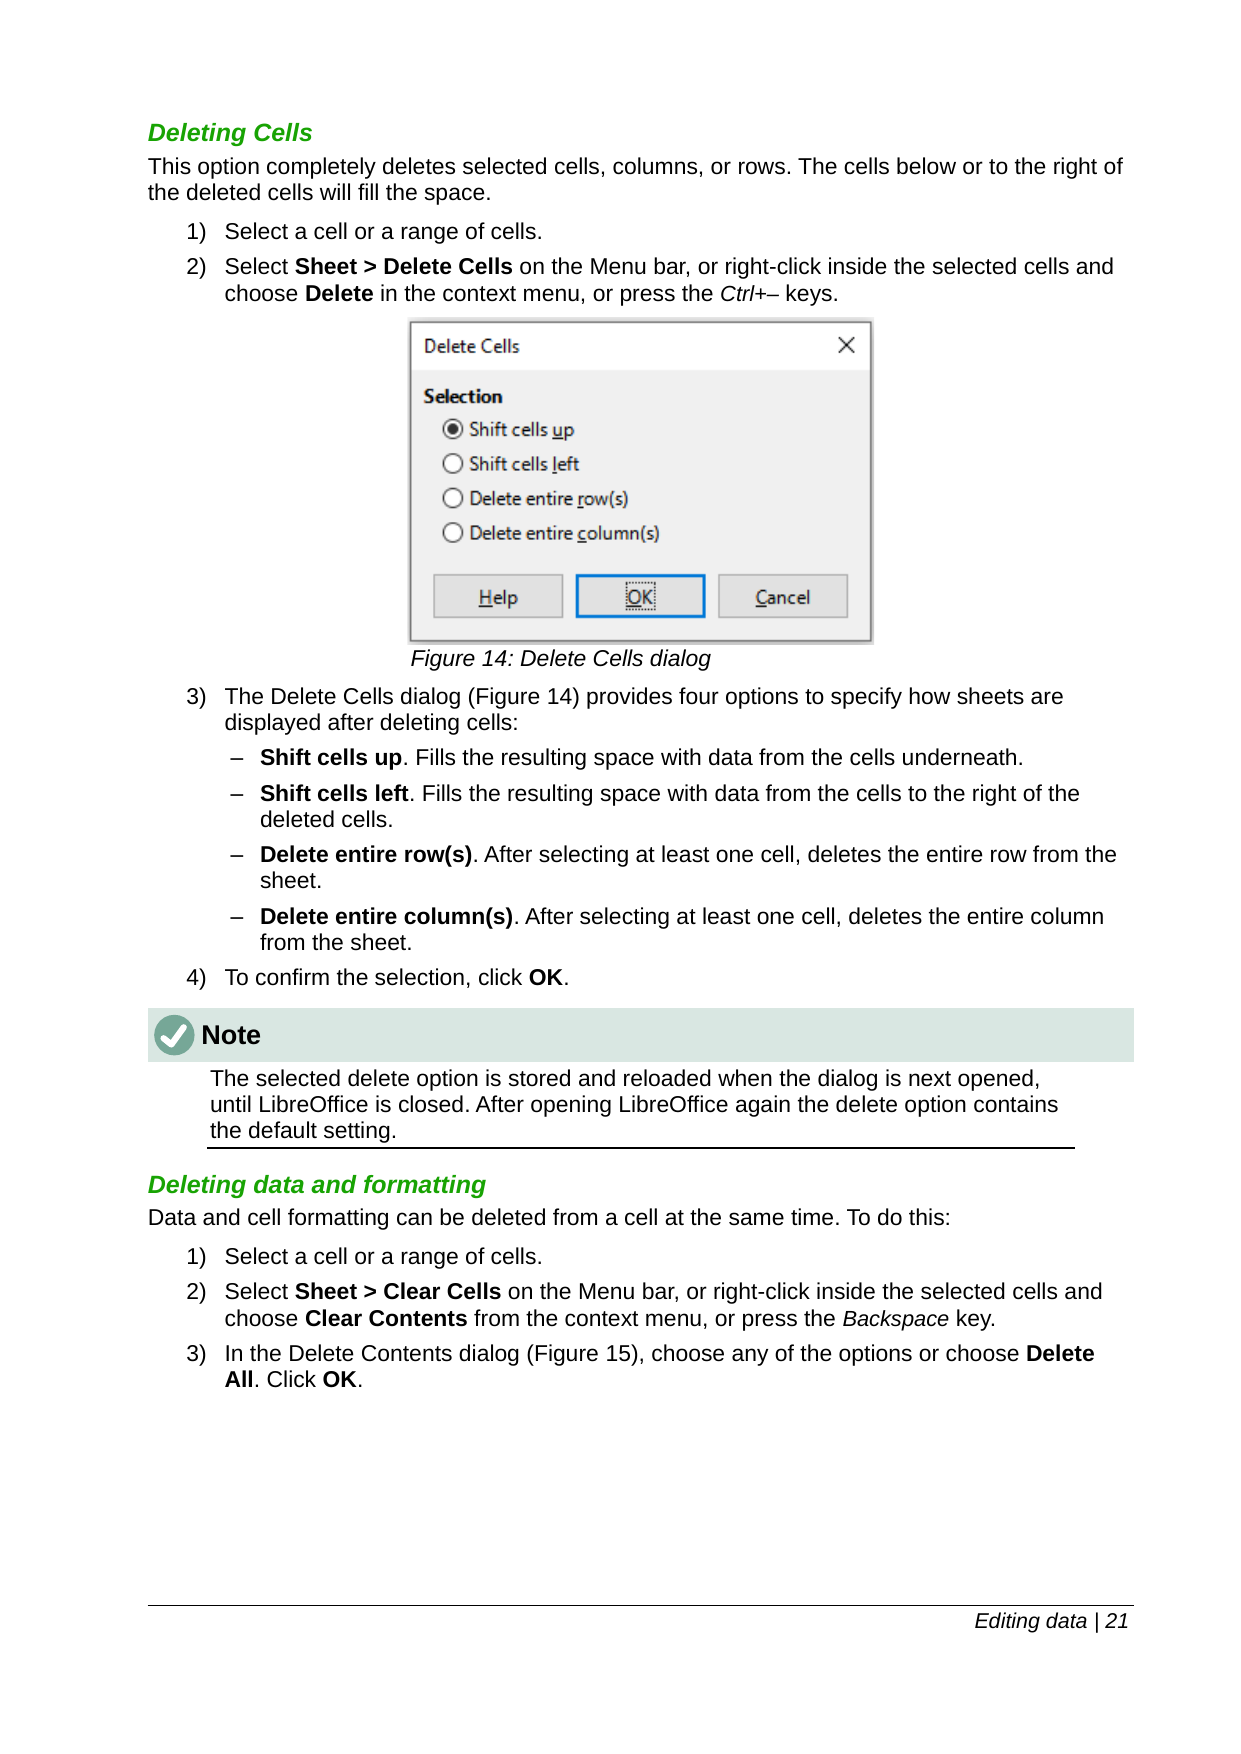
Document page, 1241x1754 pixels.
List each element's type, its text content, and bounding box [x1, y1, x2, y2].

text The selected delete option is stored and reloaded when the dialog is next opened, until LibreOffice is closed. After opening LibreOffice again the delete option contains the default setting. [207, 1062, 1075, 1147]
list The Delete Cells dialog (Figure 14) provides four options to specify how sheets are displayed after deleting cells: [207, 683, 1134, 736]
list Select Sheet > Clear Cells on the Menu bar, or right-click inside the selected cells and choose Clear Contents from the context menu, or press the Backspace key. [207, 1278, 1134, 1331]
subtitle Deleting Cells [148, 118, 1134, 147]
list Shift cells left. Fills the resulting space with data from the cells to the right of the deleted cells. [230, 779, 1134, 832]
list Select a cell or a range of cells. [207, 1243, 1134, 1269]
subtitle Note [148, 1008, 1134, 1062]
subtitle Deleting data and formatting [148, 1169, 1134, 1198]
list Delete entire row(s). After selecting at least one cell, deletes the entire row from the sheet. [230, 841, 1134, 894]
list Delete entire column(s). After selecting at least one cell, deletes the entire column from the sheet. [230, 903, 1134, 955]
list Select a cell or a range of cells. [207, 218, 1134, 244]
picture [407, 317, 875, 645]
list In the Delete Contents dialog (Figure 15), choose any of the options or choose Delete All. Click OK. [207, 1340, 1134, 1393]
list Select Sheet > Delete Cells on the Menu bar, or right-click inside the selected cells and choose Delete in the context menu, or press the Ctrl+– keys. [207, 253, 1134, 306]
text This option completely deletes selected cells, columns, or rows. The cells below or to the right of the deleted cells will fill the space. [148, 153, 1134, 206]
list Data and cell formatting can be deleted from a cell at the same time. To do this: [148, 1204, 1134, 1231]
text Figure 14: Delete Cells dialog [410, 645, 871, 671]
list To confirm the selection, click OK. [207, 964, 1134, 991]
list Shift cells up. Fills the resulting space with data from the cells underneath. [230, 744, 1134, 771]
